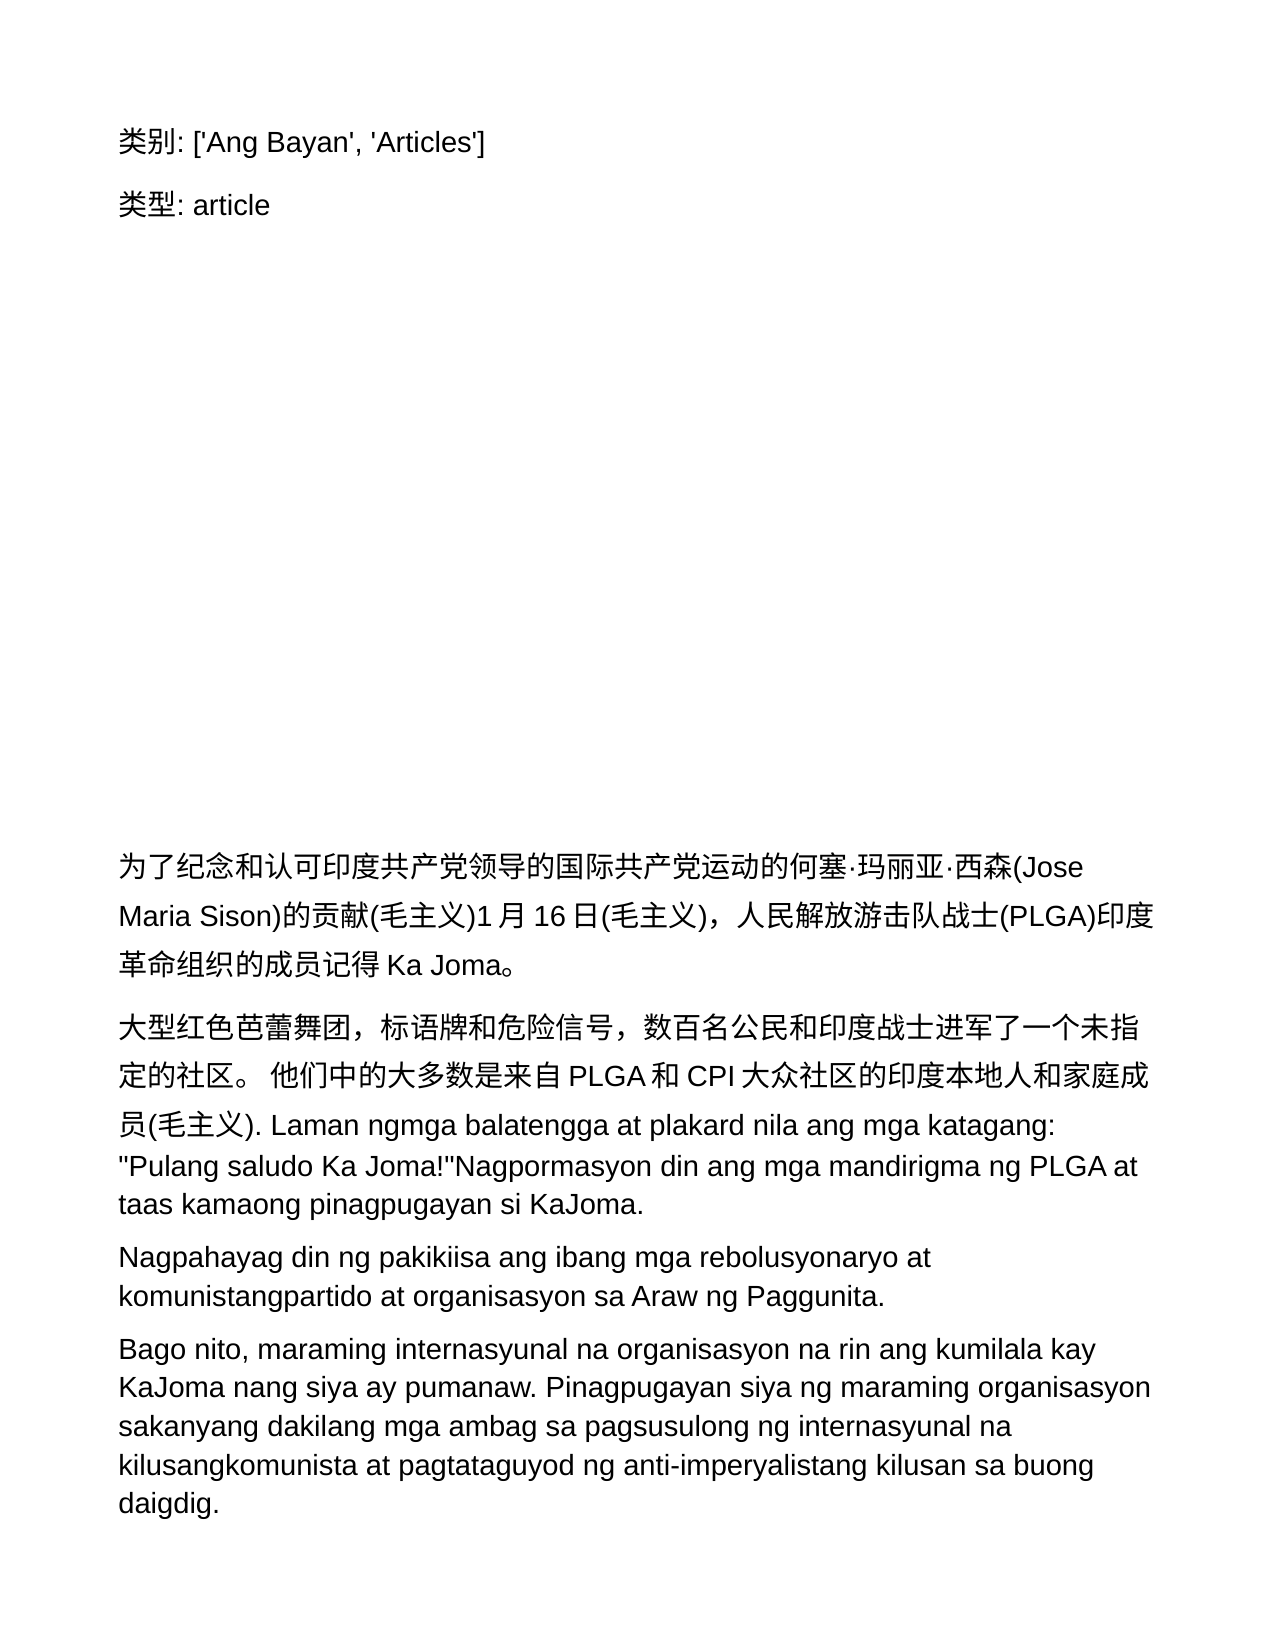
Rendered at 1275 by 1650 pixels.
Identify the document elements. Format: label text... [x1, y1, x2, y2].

text 为了纪念和认可印度共产党领导的国际共产党运动的何塞·玛丽亚·西森(Jose Maria Sison)的贡献(毛主义)1月16日(毛主义)，人民解放游击队战士(PLGA)印度革命组织的成员记得Ka Joma。 [118, 244, 1157, 983]
text 类型: article [118, 181, 1157, 223]
text 大型红色芭蕾舞团，标语牌和危险信号，数百名公民和印度战士进军了一个未指定的社区。 他们中的大多数是来自PLGA和CPI大众社区的印度本地人和家庭成员(毛主义). Laman ngmga balatengga at plakard nila ang mga katagang: "Pulang saludo Ka Joma!"Nagpormasyon din ang mga mandirigma ng PLGA at taas kamaong pinagpugayan si KaJoma. [118, 1004, 1157, 1221]
text Nagpahayag din ng pakikiisa ang ibang mga rebolusyonaryo at komunistangpartido at organisasyon sa Araw ng Paggunita. [118, 1240, 1157, 1312]
text 类别: ['Ang Bayan', 'Articles'] [118, 118, 1157, 160]
text Bago nito, maraming internasyunal na organisasyon na rin ang kumilala kay KaJoma nang siya ay pumanaw. Pinagpugayan siya ng maraming organisasyon sakanyang dakilang mga ambag sa pagsusulong ng internasyunal na kilusangkomunista at pagtataguyod ng anti-imperyalistang kilusan sa buong daigdig. [118, 1332, 1157, 1519]
